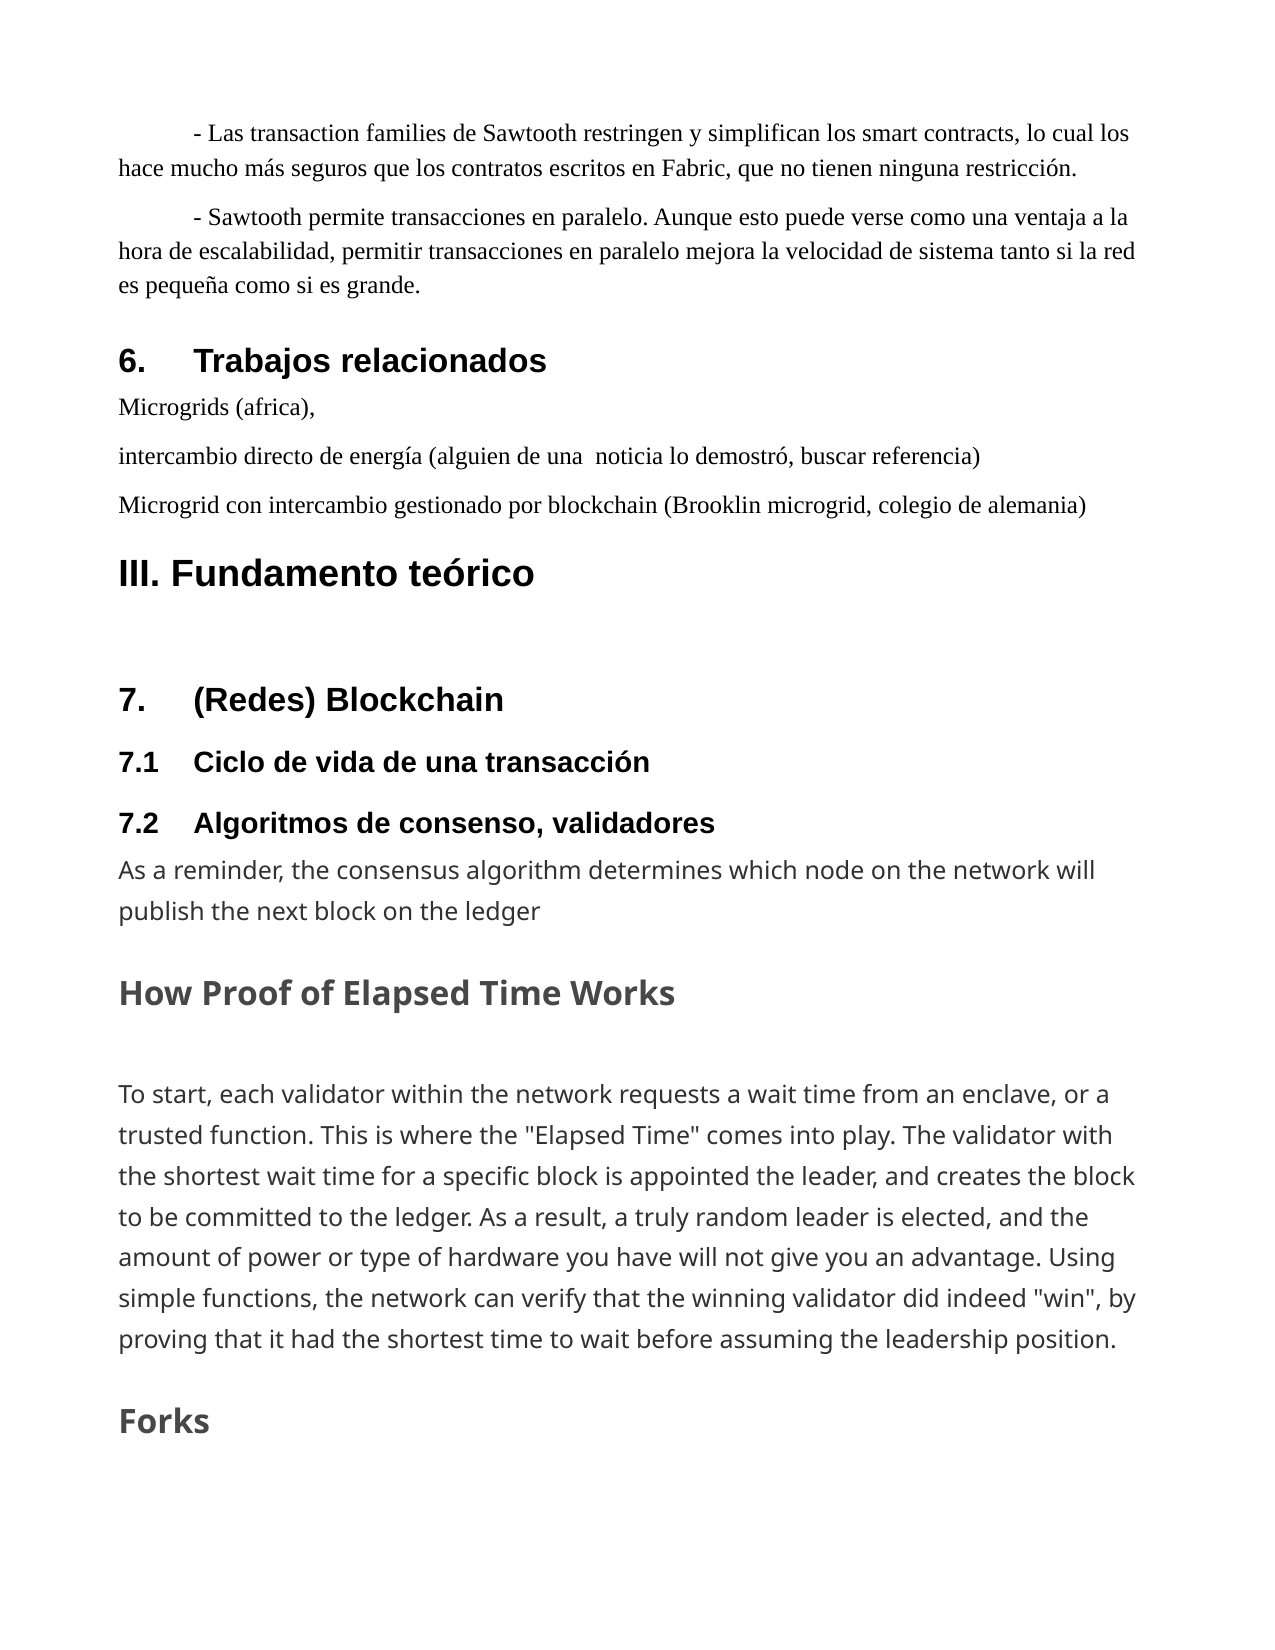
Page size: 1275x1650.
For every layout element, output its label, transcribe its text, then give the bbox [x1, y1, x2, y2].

subtitle How Proof of Elapsed Time Works [118, 969, 1157, 1015]
text Microgrid con intercambio gestionado por blockchain (Brooklin microgrid, colegio de alemania) [118, 490, 1157, 518]
subtitle Forks [118, 1398, 1157, 1444]
subtitle 7.2 Algoritmos de consenso, validadores [118, 806, 1157, 840]
subtitle 7. (Redes) Blockchain [118, 679, 1157, 718]
text To start, each validator within the network requests a wait time from an enclave, or a trusted function. This is where the "Elapsed Time" comes into play. The validator with the shortest wait time for a specific block is appointed the leader, and creates the block to be committed to the ledger. As a result, a truly random leader is elected, and the amount of power or type of hardware you have will not give you an advantage. Using simple functions, the network can verify that the winning validator did indeed "win", by proving that it had the shortest time to wait before assuming the leadership position. [118, 1077, 1157, 1356]
subtitle 6. Trabajos relacionados [118, 341, 1157, 379]
text intercambio directo de energía (alguien de una noticia lo demostró, buscar referencia) [118, 441, 1157, 469]
text As a reminder, the consensus algorithm determines which node on the network will publish the next block on the ledger [118, 852, 1157, 927]
subtitle III. Fundamento teórico [118, 551, 1157, 594]
text - Sawtooth permite transacciones en paralelo. Aunque esto puede verse como una ventaja a la hora de escalabilidad, permitir transacciones en paralelo mejora la velocidad de sistema tanto si la red es pequeña como si es grande. [118, 202, 1157, 299]
text - Las transaction families de Sawtooth restringen y simplifican los smart contracts, lo cual los hace mucho más seguros que los contratos escritos en Fabric, que no tienen ninguna restricción. [118, 118, 1157, 181]
subtitle 7.1 Ciclo de vida de una transacción [118, 745, 1157, 779]
text Microgrids (africa), [118, 392, 1157, 420]
